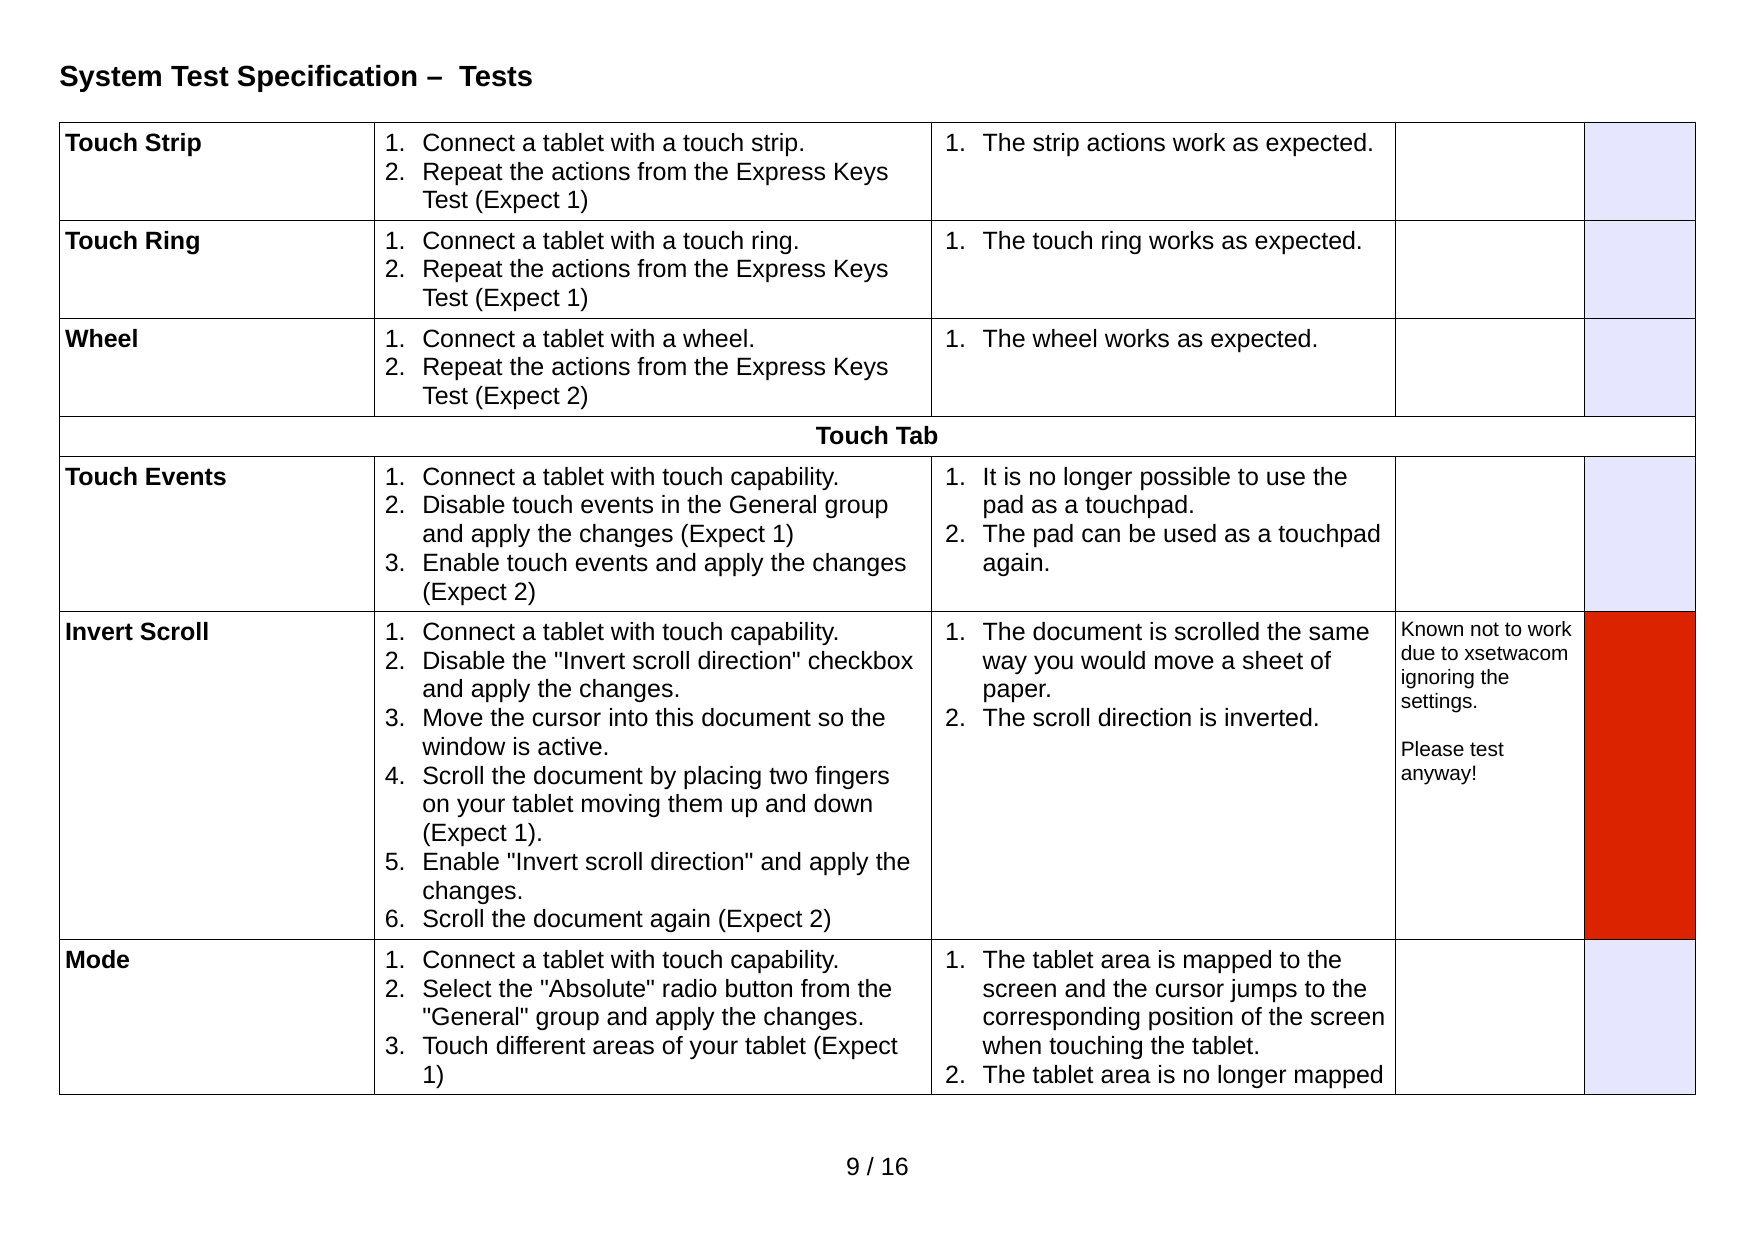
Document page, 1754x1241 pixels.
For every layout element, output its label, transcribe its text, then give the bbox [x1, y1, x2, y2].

table_cell [1585, 940, 1695, 1094]
table_cell The strip actions work as expected. [932, 123, 1395, 220]
table_cell [1396, 221, 1584, 318]
table_cell Touch Ring [60, 221, 374, 318]
table_cell Touch Strip [60, 123, 374, 220]
table_cell [1585, 221, 1695, 318]
table_cell Mode [60, 940, 374, 1094]
table_cell The wheel works as expected. [932, 319, 1395, 416]
table_cell Invert Scroll [60, 612, 374, 939]
table_cell [1396, 457, 1584, 611]
table_cell [1585, 123, 1695, 220]
table_cell Connect a tablet with a wheel. Repeat the actions from the Express Keys Test (Expect 2) [375, 319, 931, 416]
table_cell The touch ring works as expected. [932, 221, 1395, 318]
table_cell Known not to work due to xsetwacom ignoring the settings. Please test anyway! [1396, 612, 1584, 939]
table_cell [1585, 319, 1695, 416]
table_cell Touch Tab [60, 417, 1695, 456]
table_cell Connect a tablet with touch capability. Disable touch events in the General group and apply the changes (Expect 1) Enable touch events and apply the changes (Expect 2) [375, 457, 931, 611]
table_cell [1585, 457, 1695, 611]
table_cell Connect a tablet with touch capability. Disable the "Invert scroll direction" checkbox and apply the changes. Move the cursor into this document so the window is active. Scroll the document by placing two fingers on your tablet moving them up and down (Expect 1). Enable "Invert scroll direction" and apply the changes. Scroll the document again (Expect 2) [375, 612, 931, 939]
table_cell [1396, 123, 1584, 220]
table_cell The tablet area is mapped to the screen and the cursor jumps to the corresponding position of the screen when touching the tablet. The tablet area is no longer mapped [932, 940, 1395, 1094]
table_cell Connect a tablet with touch capability. Select the "Absolute" radio button from the "General" group and apply the changes. Touch different areas of your tablet (Expect 1) Select the "Relative" radio button from the "General" group and apply the changes. Touch different areas of your tablet and move your finger on the tablet. (Expect 2) [375, 940, 931, 1094]
table_cell [1585, 612, 1695, 939]
table_cell Wheel [60, 319, 374, 416]
table_cell Connect a tablet with a touch ring. Repeat the actions from the Express Keys Test (Expect 1) [375, 221, 931, 318]
table_cell The document is scrolled the same way you would move a sheet of paper. The scroll direction is inverted. [932, 612, 1395, 939]
table_cell [1396, 319, 1584, 416]
table_cell Touch Events [60, 457, 374, 611]
table_cell Connect a tablet with a touch strip. Repeat the actions from the Express Keys Test (Expect 1) [375, 123, 931, 220]
table_cell It is no longer possible to use the pad as a touchpad. The pad can be used as a touchpad again. [932, 457, 1395, 611]
table_cell [1396, 940, 1584, 1094]
